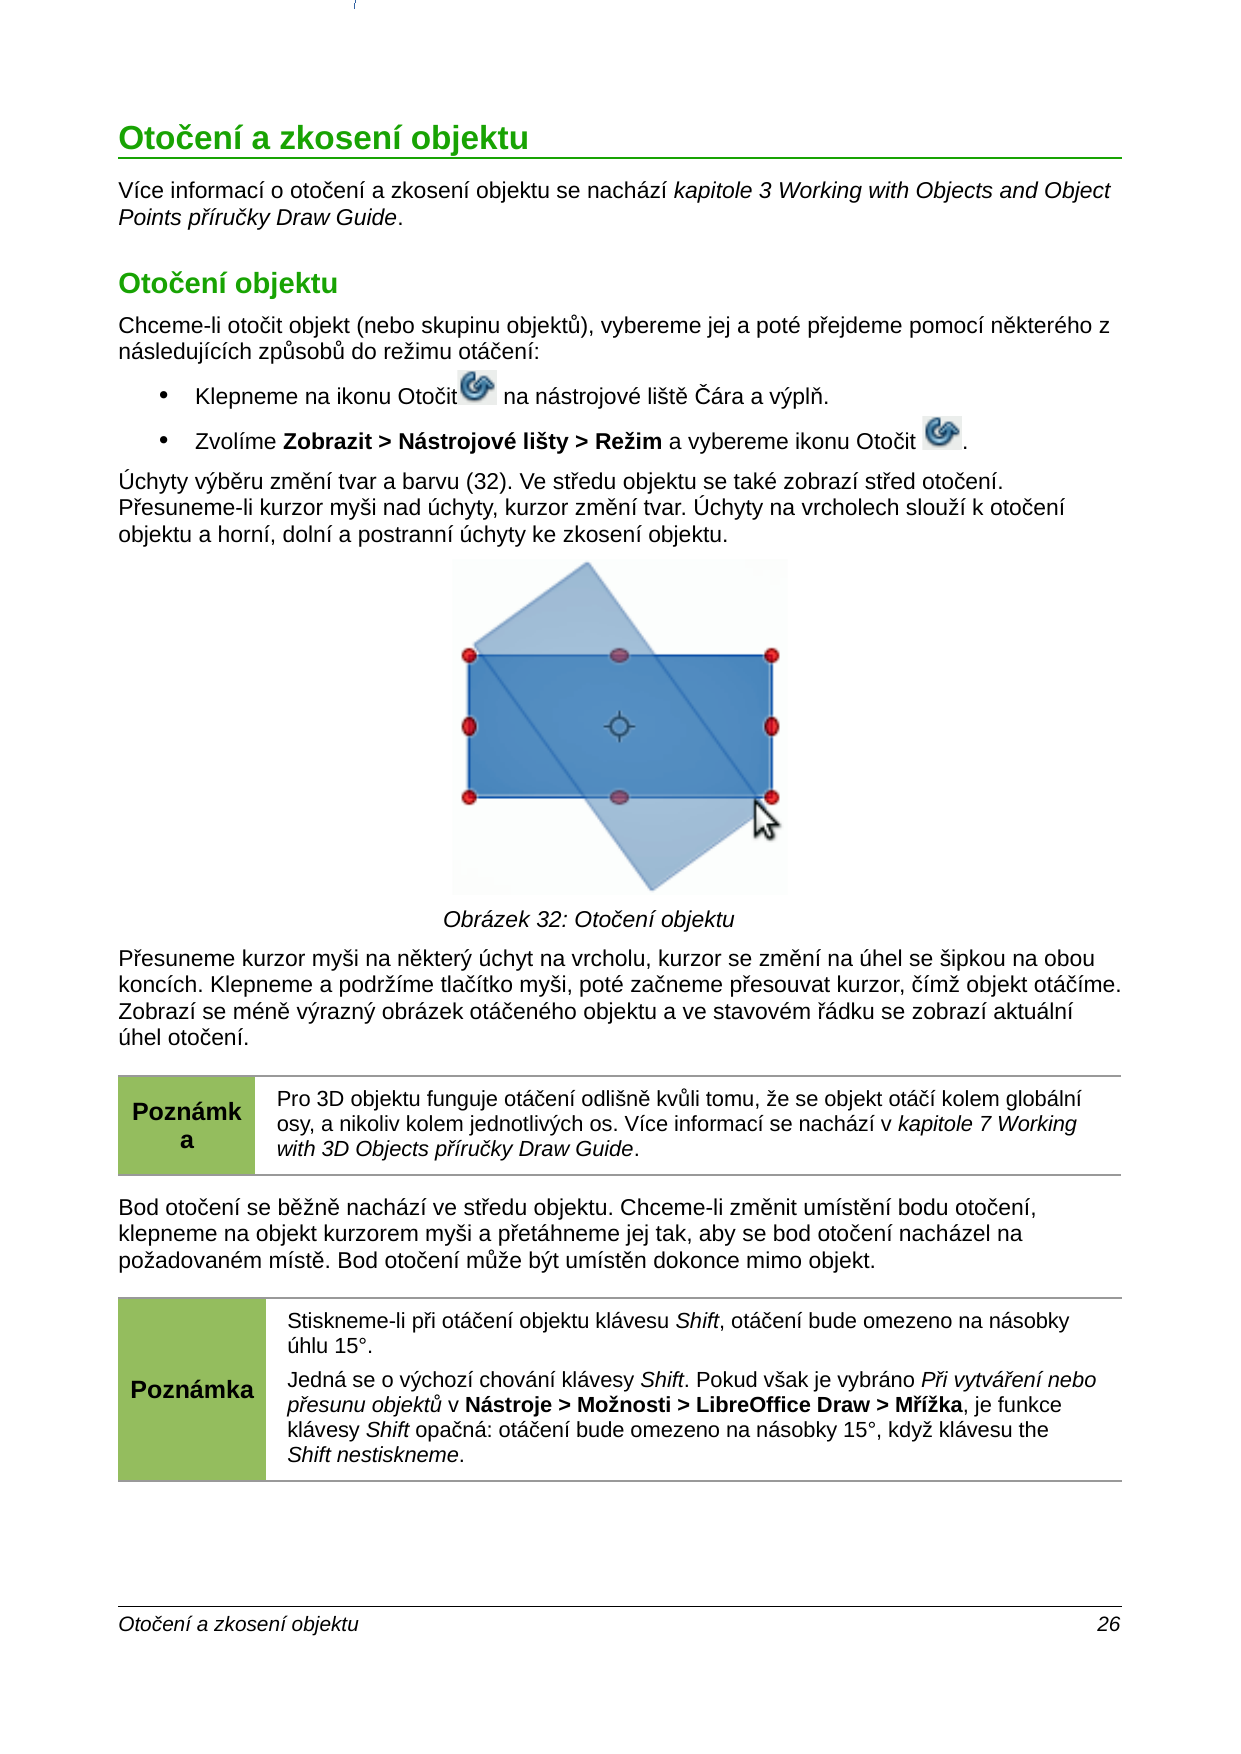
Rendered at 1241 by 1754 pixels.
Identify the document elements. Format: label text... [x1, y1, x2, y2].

subtitle Otočení a zkosení objektu [118, 118, 1122, 157]
text Přesuneme kurzor myši na některý úchyt na vrcholu, kurzor se změní na úhel se šipkou na obou koncích. Klepneme a podržíme tlačítko myši, poté začneme přesouvat kurzor, čímž objekt otáčíme. Zobrazí se méně výrazný obrázek otáčeného objektu a ve stavovém řádku se zobrazí aktuální úhel otočení. [118, 945, 1122, 1051]
picture [457, 370, 497, 405]
list Klepneme na ikonu Otočit na nástrojové liště Čára a výplň. [156, 371, 1122, 410]
list Chceme-li otočit objekt (nebo skupinu objektů), vybereme jej a poté přejdeme pomocí některého z následujících způsobů do režimu otáčení: [118, 312, 1122, 364]
table_header Pro 3D objektu funguje otáčení odlišně kvůli tomu, že se objekt otáčí kolem globální osy, a nikoliv kolem jednotlivých os. Více informací se nachází v kapitole 7 Working with 3D Objects příručky Draw Guide. [255, 1077, 1121, 1174]
text Bod otočení se běžně nachází ve středu objektu. Chceme-li změnit umístění bodu otočení, klepneme na objekt kurzorem myši a přetáhneme jej tak, aby se bod otočení nacházel na požadovaném místě. Bod otočení může být umístěn dokonce mimo objekt. [118, 1194, 1122, 1273]
text Více informací o otočení a zkosení objektu se nachází kapitole 3 Working with Objects and Object Points příručky Draw Guide. [118, 177, 1122, 230]
subtitle Otočení objektu [118, 266, 1122, 299]
list Zvolíme Zobrazit > Nástrojové lišty > Režim a vybereme ikonu Otočit . [156, 416, 1122, 456]
table_header Poznámka [118, 1077, 255, 1174]
table_header Stiskneme-li při otáčení objektu klávesu Shift, otáčení bude omezeno na násobky úhlu 15°. Jedná se o výchozí chování klávesy Shift. Pokud však je vybráno Při vytváření nebo přesunu objektů v Nástroje > Možnosti > LibreOffice Draw > Mřížka, je funkce klávesy Shift opačná: otáčení bude omezeno na násobky 15°, když klávesu the Shift nestiskneme. [266, 1299, 1122, 1480]
picture [452, 559, 788, 895]
text Úchyty výběru změní tvar a barvu (obrázek 32). Ve středu objektu se také zobrazí střed otočení. Přesuneme-li kurzor myši nad úchyty, kurzor změní tvar. Úchyty na vrcholech slouží k otočení objektu a horní, dolní a postranní úchyty ke zkosení objektu. [118, 468, 1122, 547]
picture [922, 416, 962, 450]
table_header Poznámka [118, 1299, 266, 1480]
text Obrázek 32: Otočení objektu [443, 906, 797, 933]
